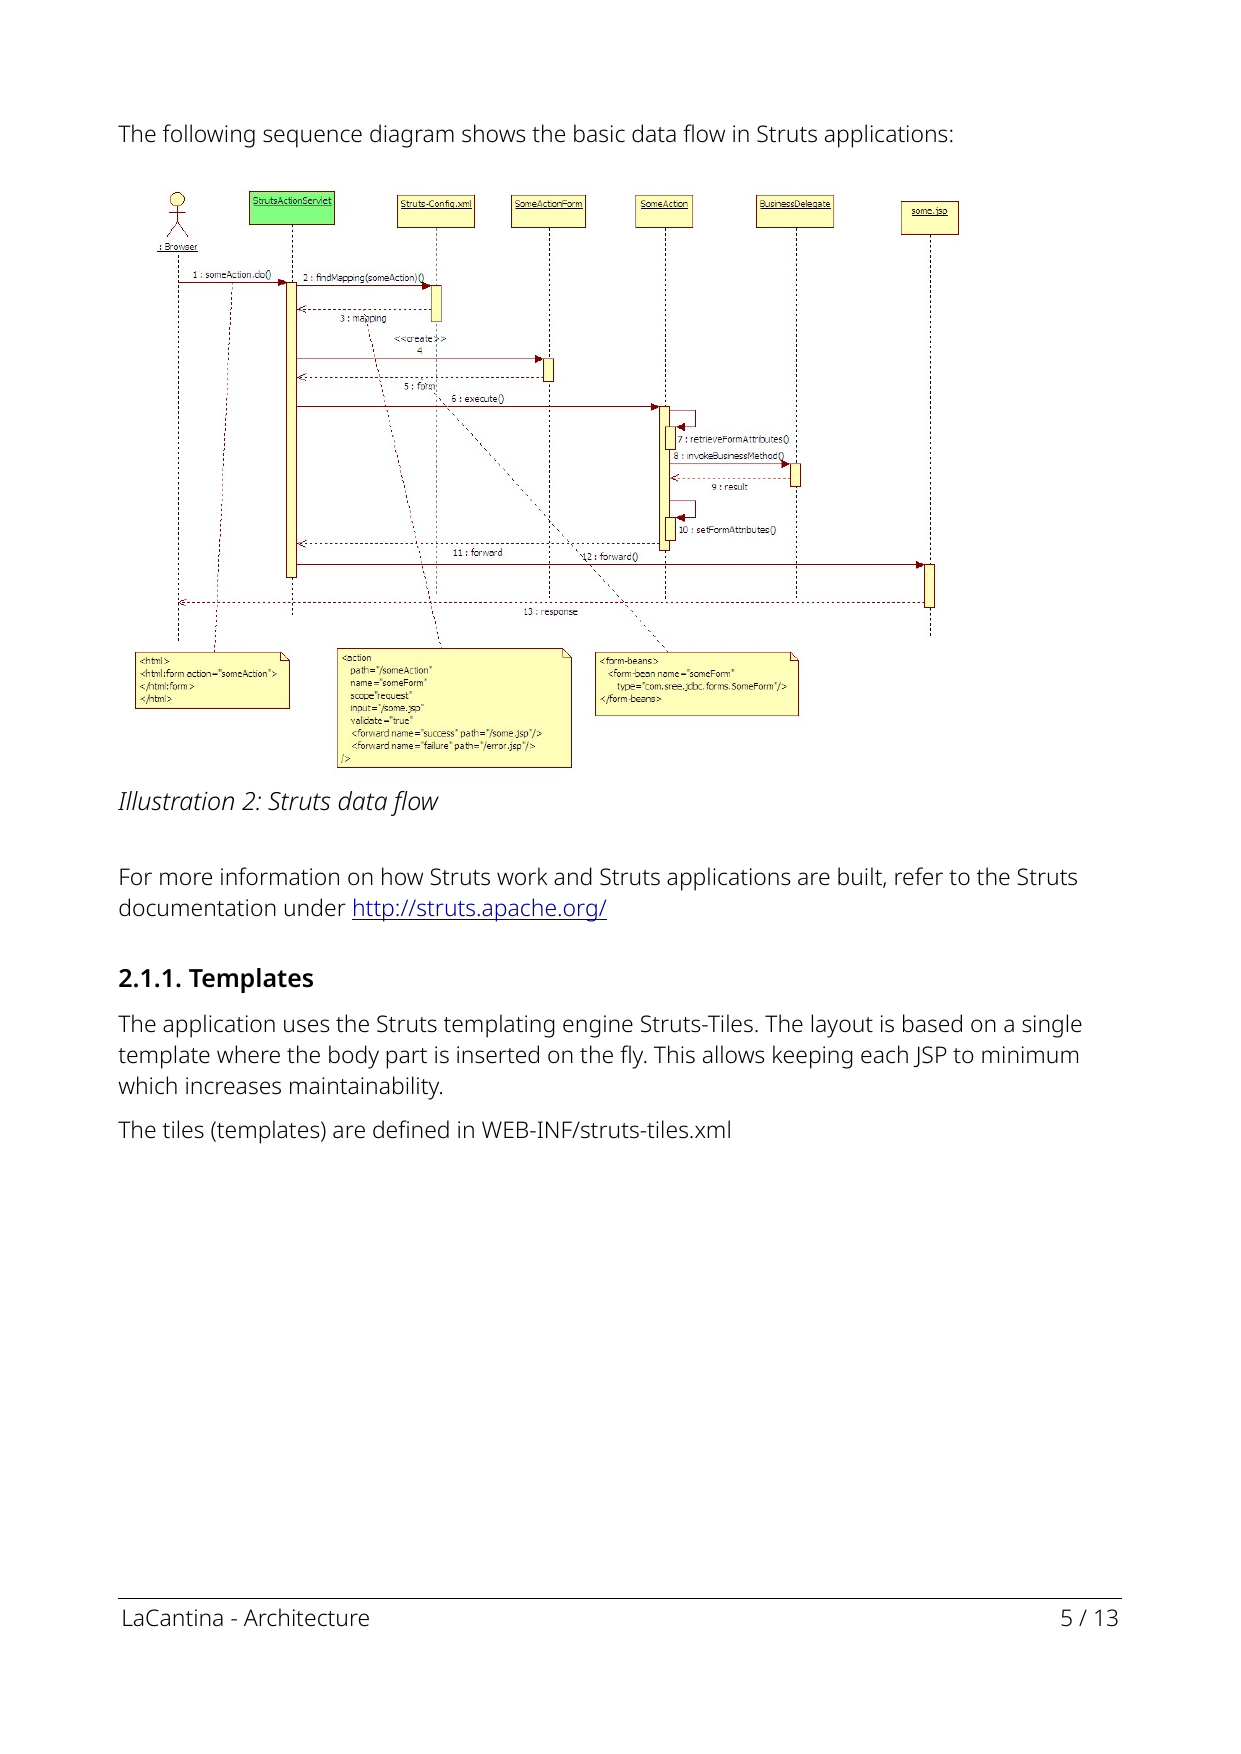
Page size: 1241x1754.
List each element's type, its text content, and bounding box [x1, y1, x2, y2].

text The tiles (templates) are defined in WEB-INF/struts-tiles.xml [118, 1114, 1122, 1145]
picture [118, 174, 975, 784]
text Illustration 2: Struts data flow [118, 784, 974, 817]
text The application uses the Struts templating engine Struts-Tiles. The layout is based on a single template where the body part is inserted on the fly. This allows keeping each JSP to minimum which increases maintainability. [118, 1008, 1122, 1101]
text The following sequence diagram shows the basic data flow in Struts applications: [118, 118, 1122, 149]
text For more information on how Struts work and Struts applications are built, refer to the Struts documentation under http://struts.apache.org/ [118, 861, 1122, 924]
subtitle Templates [118, 961, 1122, 995]
